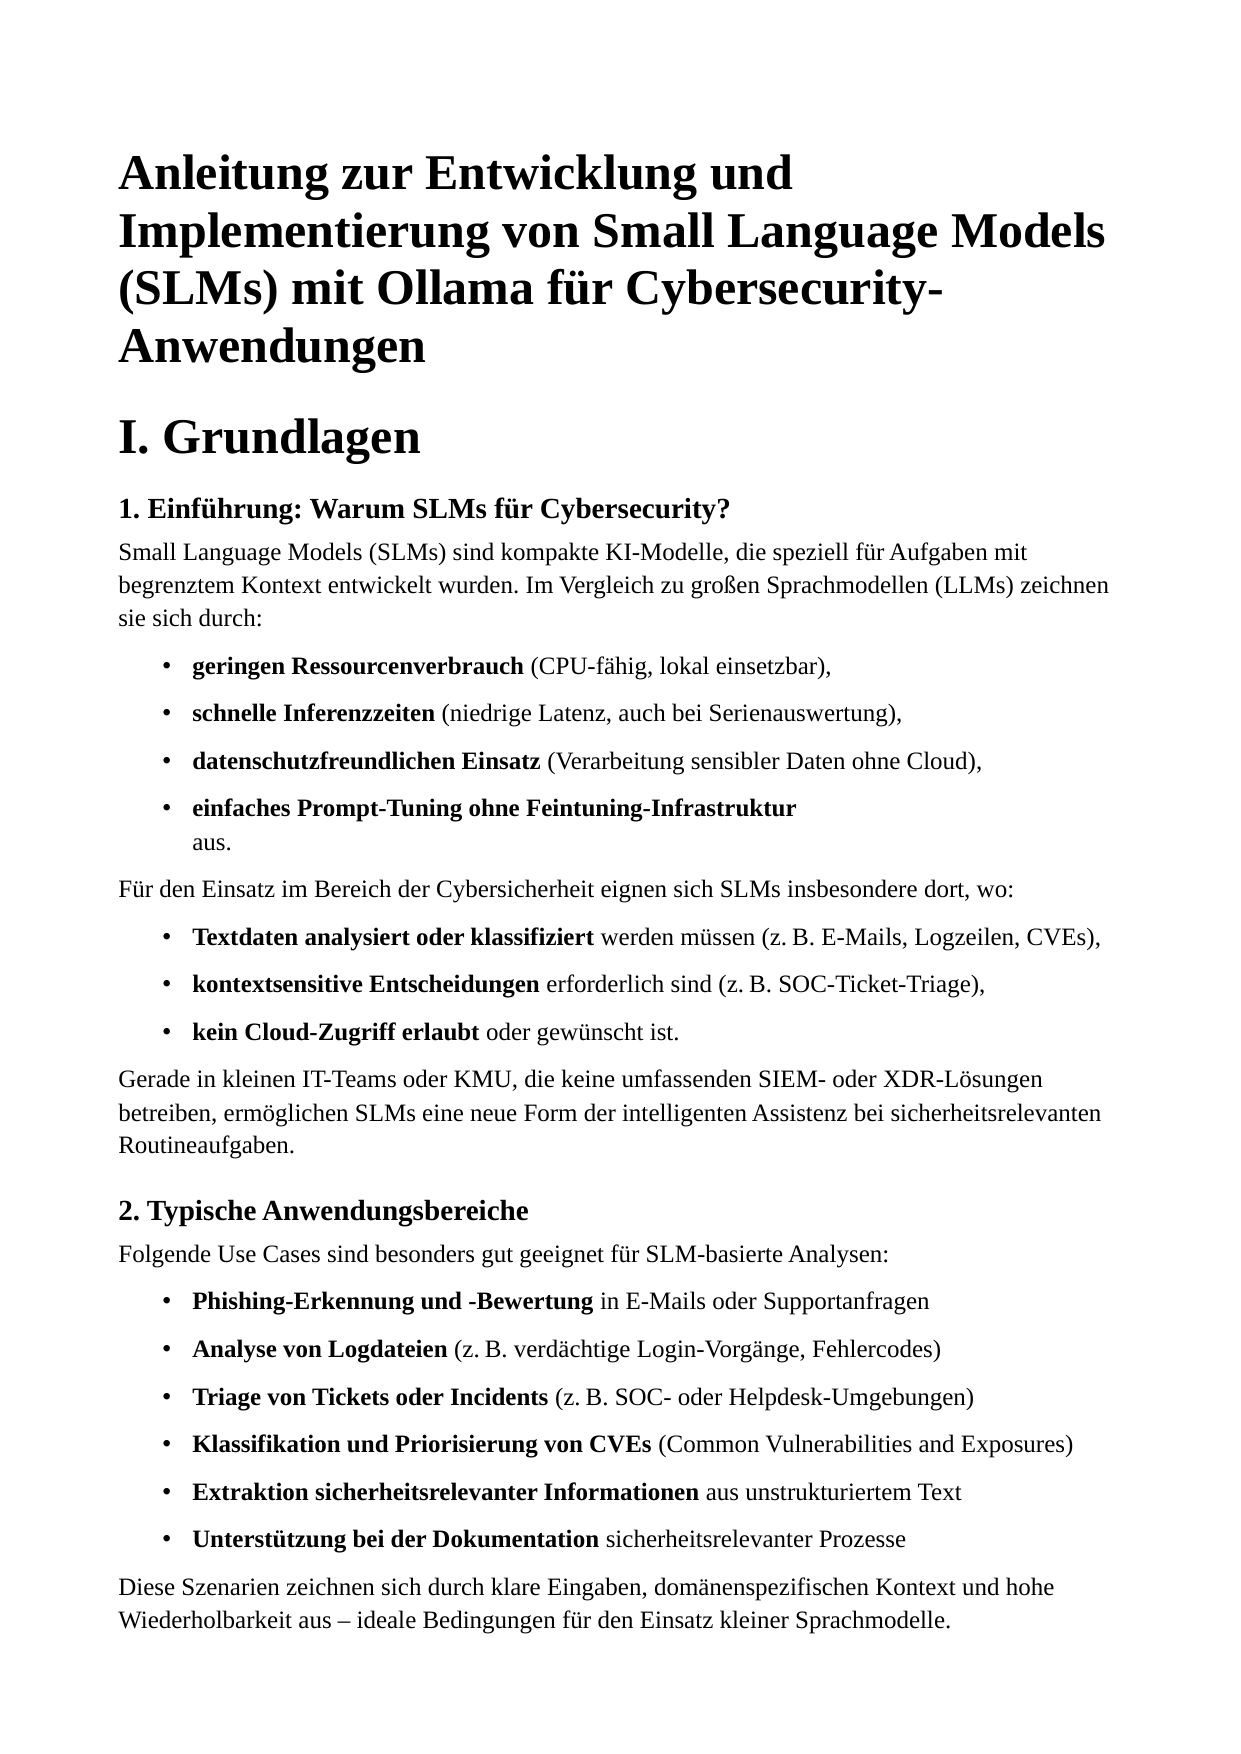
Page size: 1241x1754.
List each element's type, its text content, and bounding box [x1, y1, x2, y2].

list geringen Ressourcenverbrauch (CPU-fähig, lokal einsetzbar), [162, 651, 1122, 679]
text Gerade in kleinen IT-Teams oder KMU, die keine umfassenden SIEM- oder XDR-Lösungen betreiben, ermöglichen SLMs eine neue Form der intelligenten Assistenz bei sicherheitsrelevanten Routineaufgaben. [118, 1064, 1122, 1159]
list datenschutzfreundlichen Einsatz (Verarbeitung sensibler Daten ohne Cloud), [162, 746, 1122, 775]
list Phishing-Erkennung und -Bewertung in E-Mails oder Supportanfragen [162, 1286, 1122, 1315]
list schnelle Inferenzzeiten (niedrige Latenz, auch bei Serienauswertung), [162, 698, 1122, 727]
subtitle Anleitung zur Entwicklung und Implementierung von Small Language Models (SLMs) mit Ollama für Cybersecurity-Anwendungen [118, 143, 1122, 373]
subtitle 1. Einführung: Warum SLMs für Cybersecurity? [118, 491, 1122, 524]
text Für den Einsatz im Bereich der Cybersicherheit eignen sich SLMs insbesondere dort, wo: [118, 874, 1122, 903]
text Diese Szenarien zeichnen sich durch klare Eingaben, domänenspezifischen Kontext und hohe Wiederholbarkeit aus – ideale Bedingungen für den Einsatz kleiner Sprachmodelle. [118, 1572, 1122, 1634]
list Textdaten analysiert oder klassifiziert werden müssen (z. B. E-Mails, Logzeilen, CVEs), [162, 922, 1122, 951]
list kein Cloud-Zugriff erlaubt oder gewünscht ist. [162, 1017, 1122, 1046]
list Triage von Tickets oder Incidents (z. B. SOC- oder Helpdesk-Umgebungen) [162, 1382, 1122, 1410]
list Extraktion sicherheitsrelevanter Informationen aus unstrukturiertem Text [162, 1477, 1122, 1506]
list einfaches Prompt-Tuning ohne Feintuning-Infrastruktur aus. [162, 793, 1122, 855]
list Unterstützung bei der Dokumentation sicherheitsrelevanter Prozesse [162, 1524, 1122, 1553]
text Small Language Models (SLMs) sind kompakte KI-Modelle, die speziell für Aufgaben mit begrenztem Kontext entwickelt wurden. Im Vergleich zu großen Sprachmodellen (LLMs) zeichnen sie sich durch: [118, 537, 1122, 632]
subtitle 2. Typische Anwendungsbereiche [118, 1193, 1122, 1226]
list Klassifikation und Priorisierung von CVEs (Common Vulnerabilities and Exposures) [162, 1429, 1122, 1458]
text Folgende Use Cases sind besonders gut geeignet für SLM-basierte Analysen: [118, 1239, 1122, 1268]
list kontextsensitive Entscheidungen erforderlich sind (z. B. SOC-Ticket-Triage), [162, 969, 1122, 998]
subtitle I. Grundlagen [118, 406, 1122, 464]
list Analyse von Logdateien (z. B. verdächtige Login-Vorgänge, Fehlercodes) [162, 1334, 1122, 1363]
